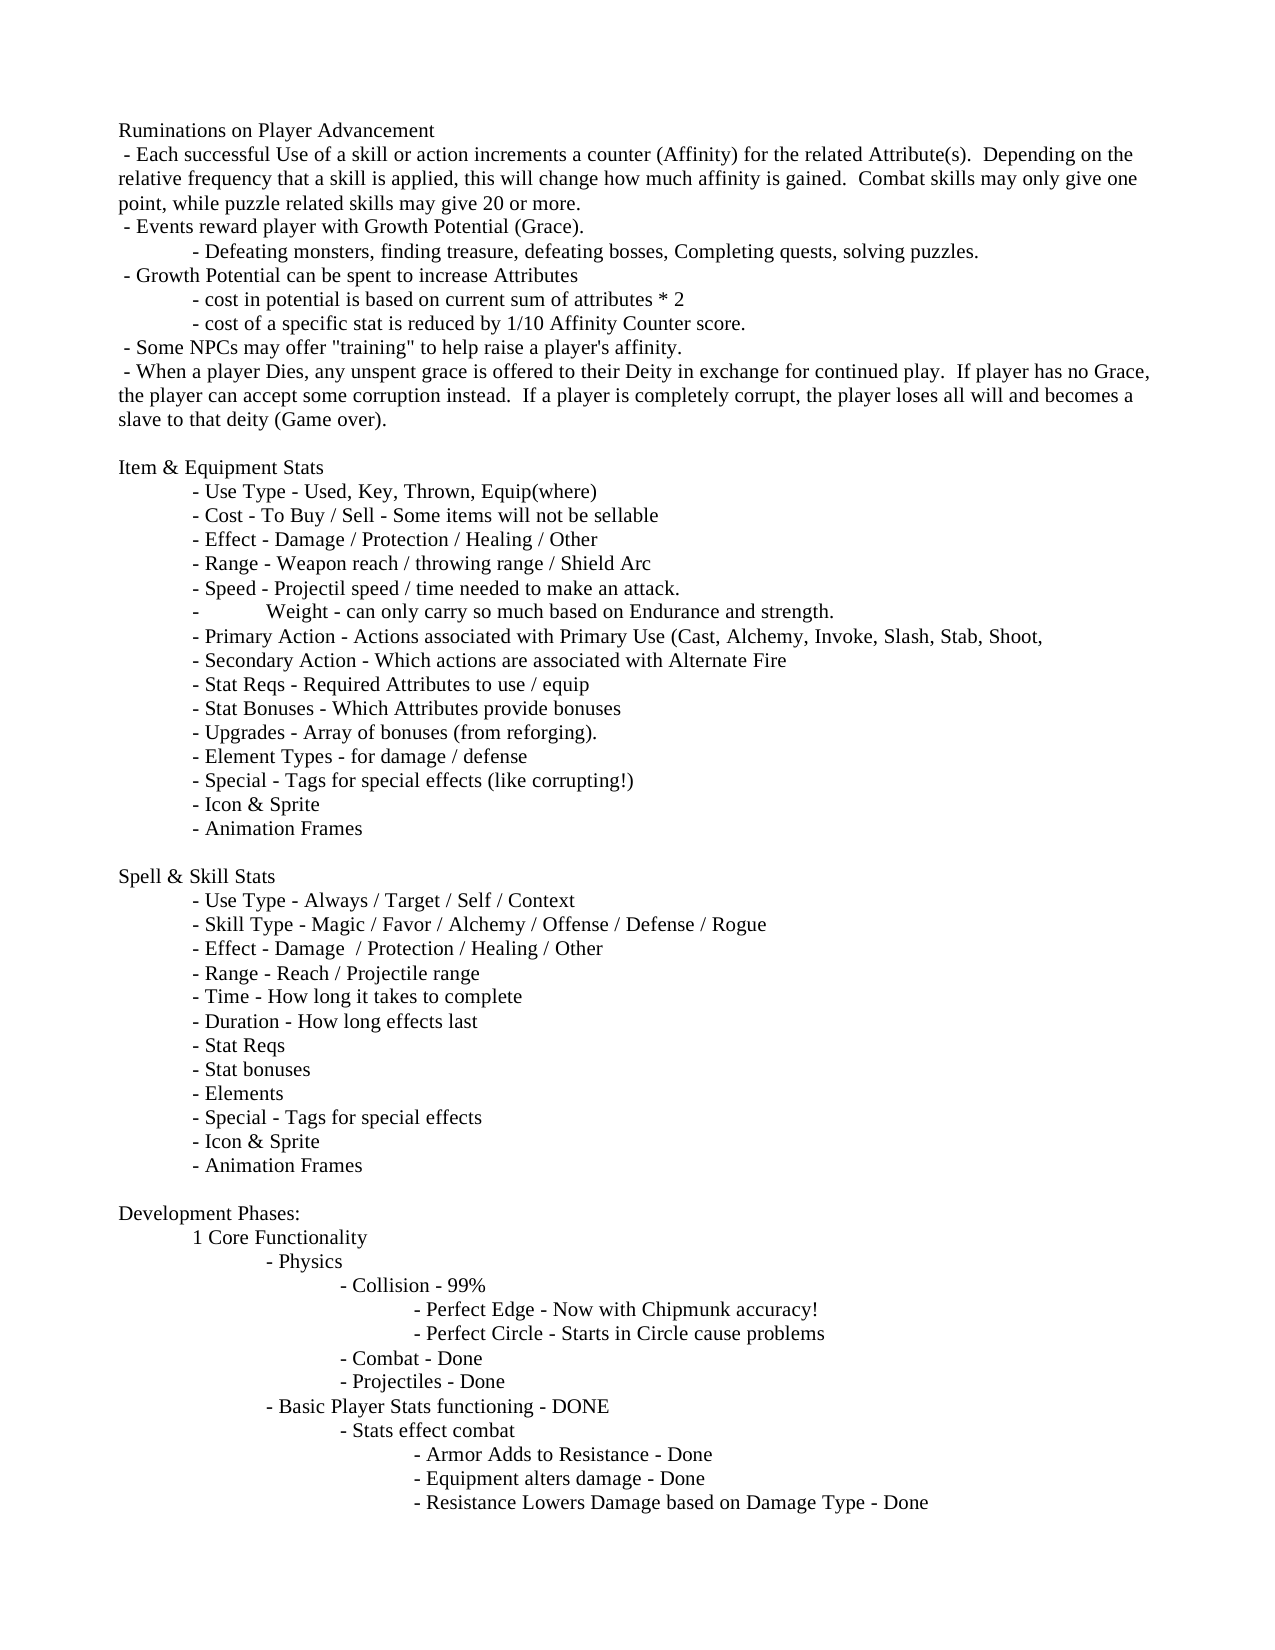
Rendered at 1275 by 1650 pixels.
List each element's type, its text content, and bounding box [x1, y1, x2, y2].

text - Cost - To Buy / Sell - Some items will not be sellable [118, 503, 1157, 527]
text - When a player Dies, any unspent grace is offered to their Deity in exchange for continued play. If player has no Grace, the player can accept some corruption instead. If a player is completely corrupt, the player loses all will and becomes a slave to that deity (Game over). [118, 359, 1157, 431]
text 1 Core Functionality [118, 1225, 1157, 1249]
text - Weight - can only carry so much based on Endurance and strength. [118, 599, 1157, 623]
text - Perfect Circle - Starts in Circle cause problems [118, 1321, 1157, 1345]
text - Icon & Sprite [118, 1129, 1157, 1153]
text Spell & Skill Stats [118, 864, 1157, 888]
text - Primary Action - Actions associated with Primary Use (Cast, Alchemy, Invoke, Slash, Stab, Shoot, [118, 623, 1157, 647]
text - Duration - How long effects last [118, 1008, 1157, 1032]
text - Special - Tags for special effects (like corrupting!) [118, 768, 1157, 792]
text - Range - Weapon reach / throwing range / Shield Arc [118, 551, 1157, 575]
text - Animation Frames [118, 816, 1157, 840]
text - Defeating monsters, finding treasure, defeating bosses, Completing quests, solving puzzles. [118, 238, 1157, 262]
text Item & Equipment Stats [118, 455, 1157, 479]
text - Events reward player with Growth Potential (Grace). [118, 214, 1157, 238]
text - Element Types - for damage / defense [118, 744, 1157, 768]
text - Collision - 99% [118, 1273, 1157, 1297]
text - Elements [118, 1081, 1157, 1105]
text - Time - How long it takes to complete [118, 984, 1157, 1008]
text - Equipment alters damage - Done [118, 1466, 1157, 1490]
text - Effect - Damage / Protection / Healing / Other [118, 936, 1157, 960]
text - Range - Reach / Projectile range [118, 960, 1157, 984]
text - Basic Player Stats functioning - DONE [118, 1393, 1157, 1417]
text - cost of a specific stat is reduced by 1/10 Affinity Counter score. [118, 311, 1157, 335]
text - Combat - Done [118, 1345, 1157, 1369]
text - Resistance Lowers Damage based on Damage Type - Done [118, 1490, 1157, 1514]
text - Stat Reqs - Required Attributes to use / equip [118, 672, 1157, 696]
text - Perfect Edge - Now with Chipmunk accuracy! [118, 1297, 1157, 1321]
text - Use Type - Used, Key, Thrown, Equip(where) [118, 479, 1157, 503]
text Development Phases: [118, 1201, 1157, 1225]
text - Animation Frames [118, 1153, 1157, 1177]
text - Upgrades - Array of bonuses (from reforging). [118, 720, 1157, 744]
text - Speed - Projectil speed / time needed to make an attack. [118, 575, 1157, 599]
text - Armor Adds to Resistance - Done [118, 1442, 1157, 1466]
text - Effect - Damage / Protection / Healing / Other [118, 527, 1157, 551]
text - Each successful Use of a skill or action increments a counter (Affinity) for the related Attribute(s). Depending on the relative frequency that a skill is applied, this will change how much affinity is gained. Combat skills may only give one point, while puzzle related skills may give 20 or more. [118, 142, 1157, 214]
text - Stat Bonuses - Which Attributes provide bonuses [118, 696, 1157, 720]
text Ruminations on Player Advancement [118, 118, 1157, 142]
text - Secondary Action - Which actions are associated with Alternate Fire [118, 647, 1157, 672]
text - Skill Type - Magic / Favor / Alchemy / Offense / Defense / Rogue [118, 912, 1157, 936]
text - Stat Reqs [118, 1032, 1157, 1057]
text - Use Type - Always / Target / Self / Context [118, 888, 1157, 912]
text - Physics [118, 1249, 1157, 1273]
text - cost in potential is based on current sum of attributes * 2 [118, 287, 1157, 311]
text - Stat bonuses [118, 1057, 1157, 1081]
text - Some NPCs may offer "training" to help raise a player's affinity. [118, 335, 1157, 359]
text - Growth Potential can be spent to increase Attributes [118, 262, 1157, 287]
text - Stats effect combat [118, 1417, 1157, 1442]
text - Special - Tags for special effects [118, 1105, 1157, 1129]
text - Icon & Sprite [118, 792, 1157, 816]
text - Projectiles - Done [118, 1369, 1157, 1393]
